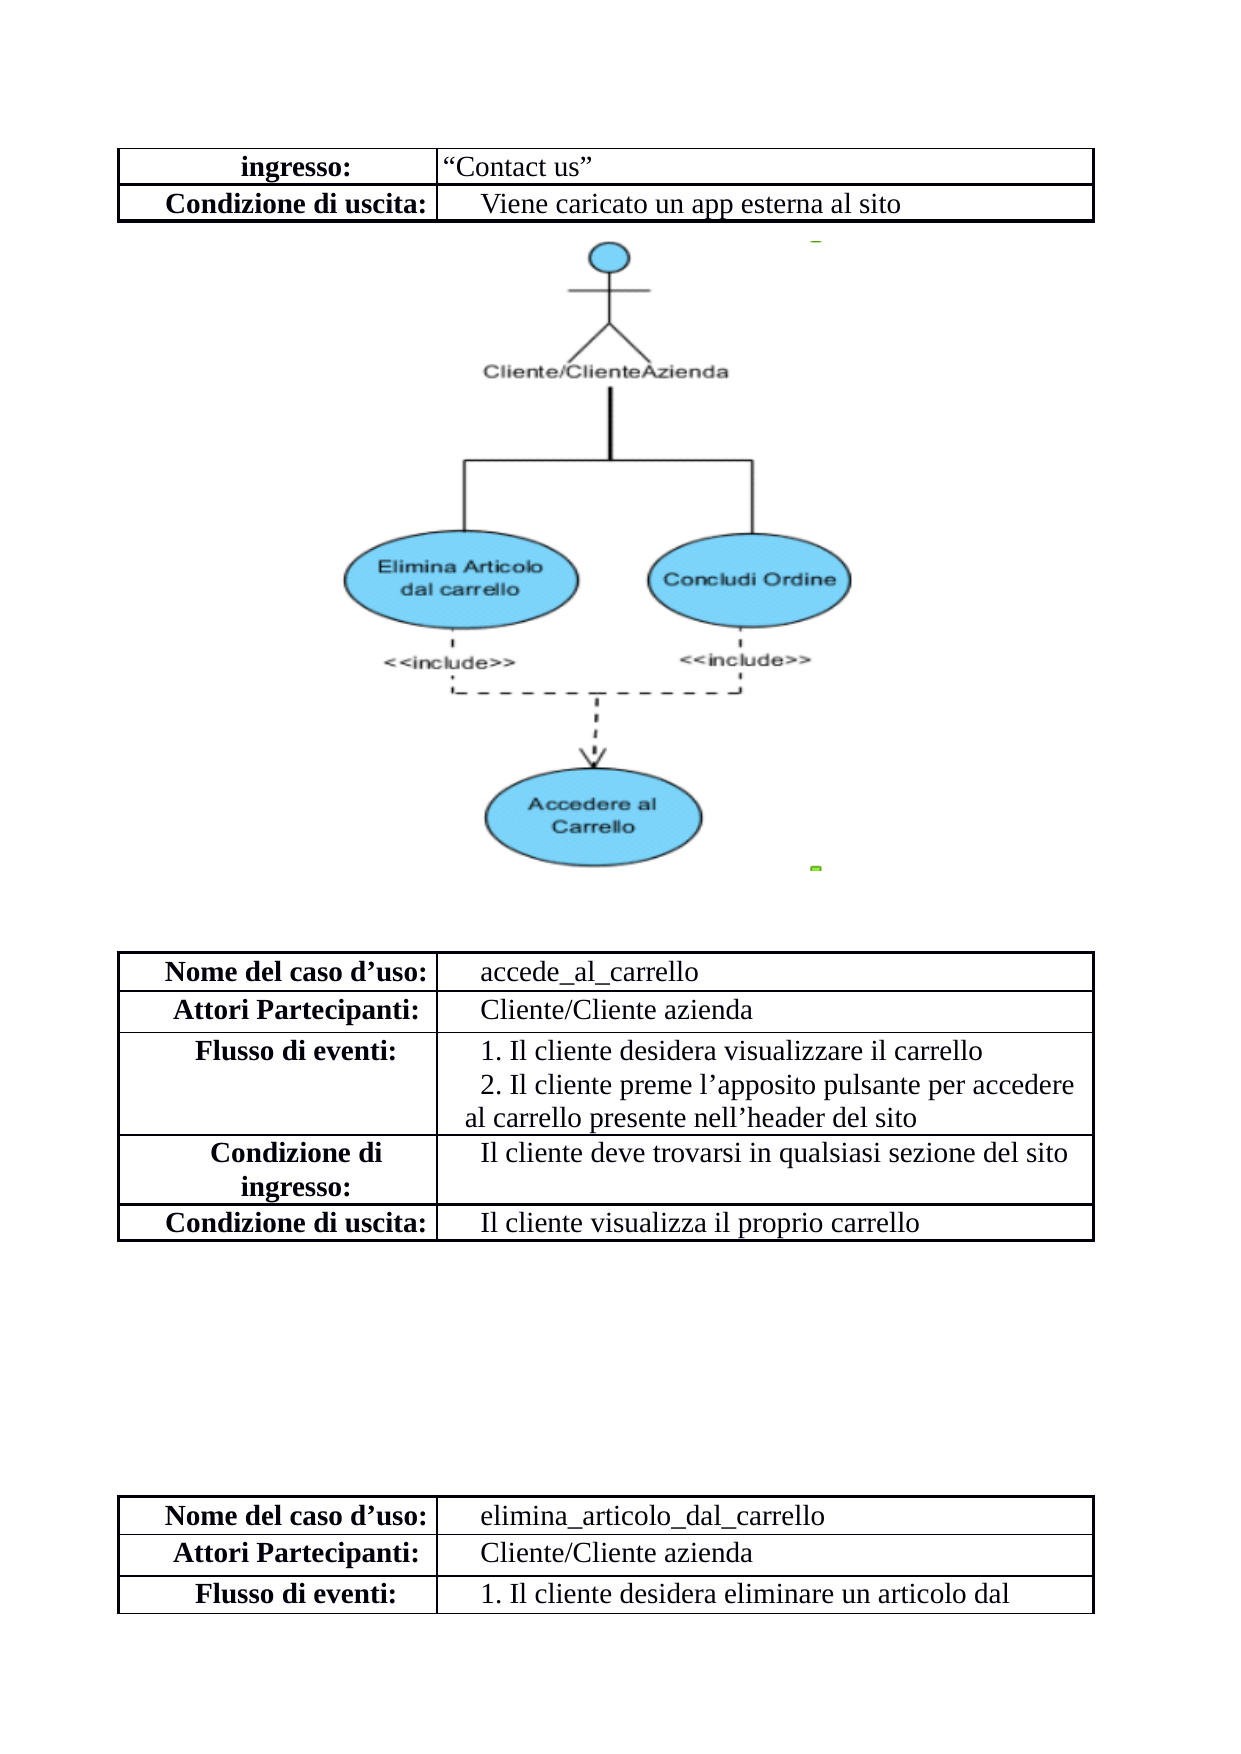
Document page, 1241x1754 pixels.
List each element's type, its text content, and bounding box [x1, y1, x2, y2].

table_cell Il cliente deve trovarsi in qualsiasi sezione del sito [438, 1136, 1092, 1202]
table_cell Il cliente visualizza il proprio carrello [438, 1206, 1092, 1239]
table_cell 1. Il cliente desidera visualizzare il carrello 2. Il cliente preme l’apposito pulsante per accedere al carrello presente nell’header del sito [438, 1033, 1092, 1134]
table_cell “Contact us” [438, 149, 1092, 183]
table_header Nome del caso d’uso: [120, 954, 436, 990]
table_cell Attori Partecipanti: [120, 1535, 436, 1575]
table_cell Attori Partecipanti: [120, 992, 436, 1032]
table_header accede_al_carrello [438, 954, 1092, 990]
table_cell 1. Il cliente desidera eliminare un articolo dal [438, 1577, 1092, 1613]
table_cell Cliente/Cliente azienda [438, 1535, 1092, 1575]
picture [308, 241, 853, 871]
table_header Nome del caso d’uso: [120, 1498, 436, 1534]
table_cell ingresso: [120, 149, 436, 183]
table_cell Flusso di eventi: [120, 1577, 436, 1613]
table_cell Flusso di eventi: [120, 1033, 436, 1134]
table_cell Condizione di ingresso: [120, 1136, 436, 1202]
table_cell Condizione di uscita: [120, 186, 436, 219]
table_cell Viene caricato un app esterna al sito [438, 186, 1092, 219]
table_cell Cliente/Cliente azienda [438, 992, 1092, 1032]
table_header elimina_articolo_dal_carrello [438, 1498, 1092, 1534]
table_cell Condizione di uscita: [120, 1206, 436, 1239]
